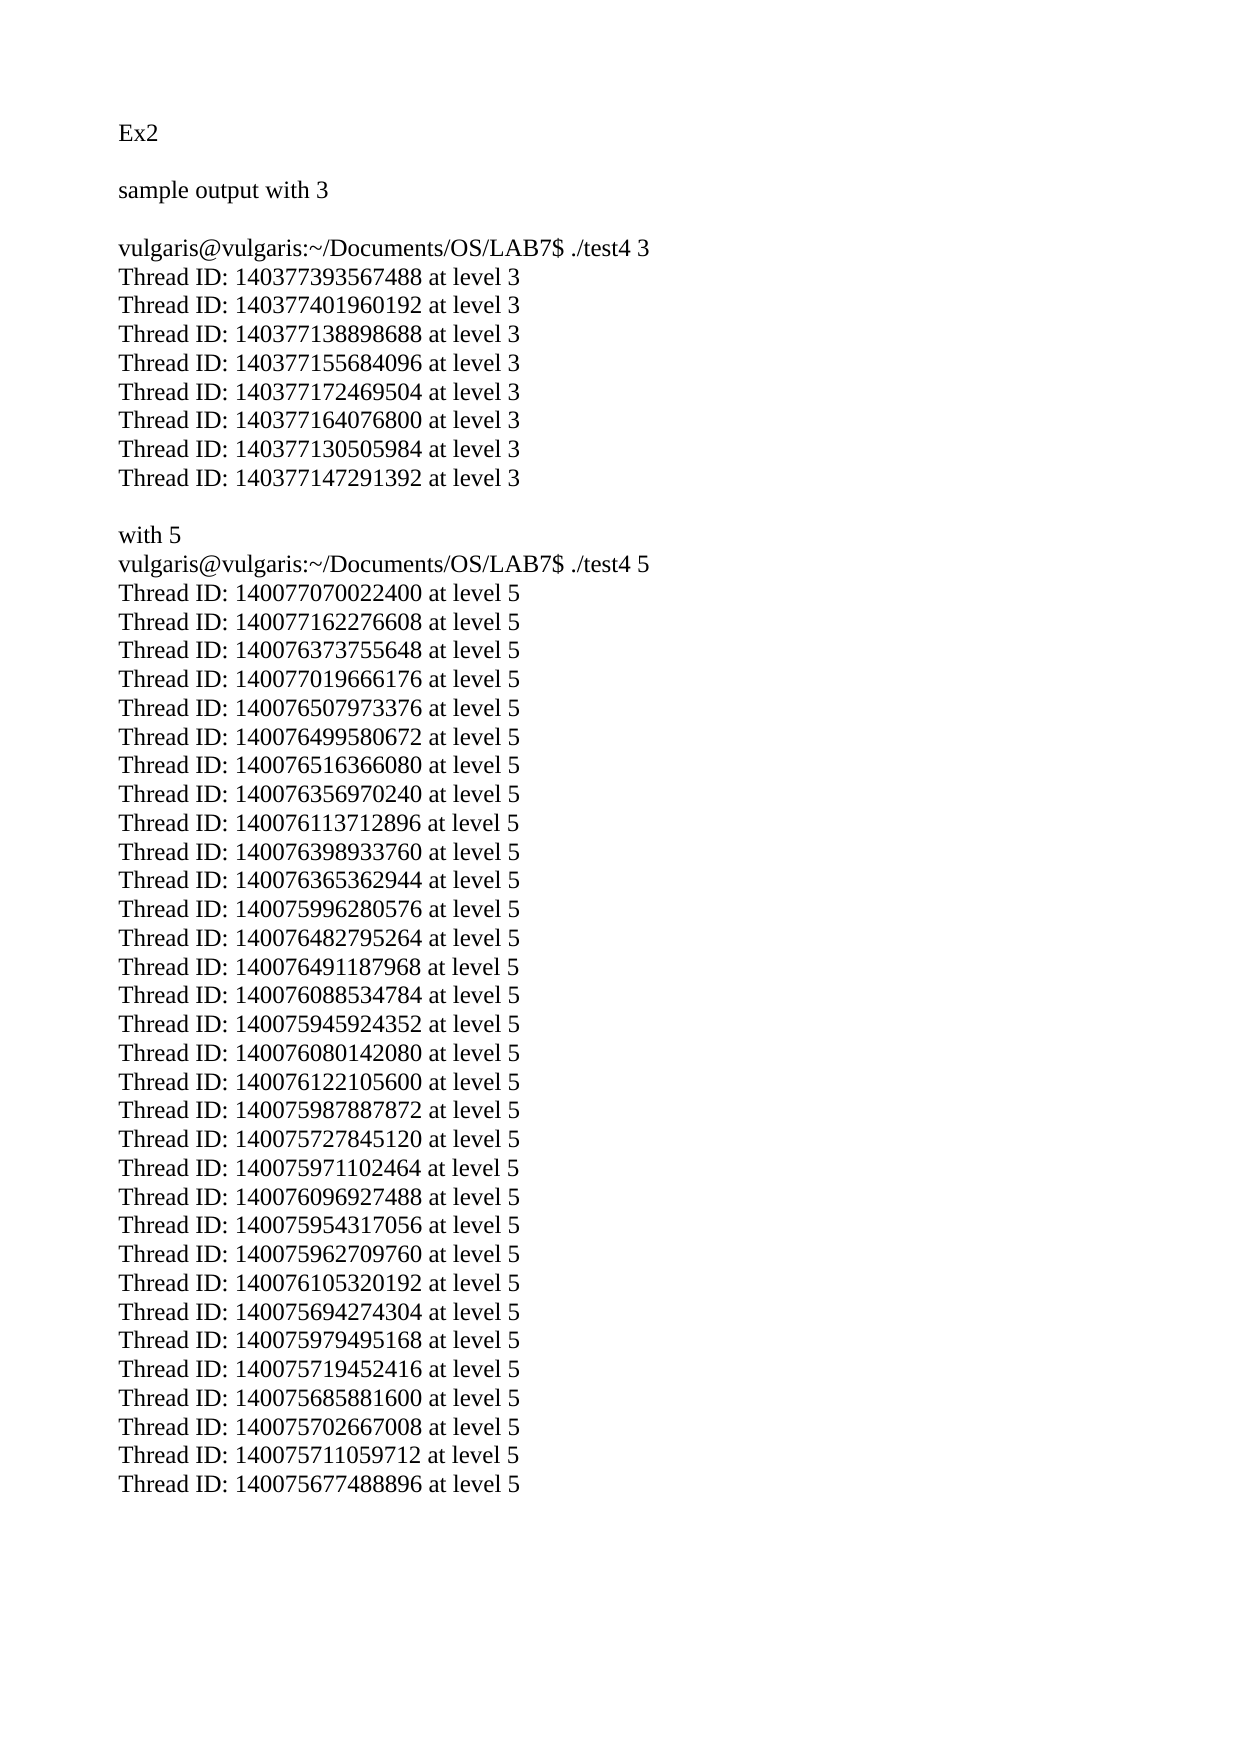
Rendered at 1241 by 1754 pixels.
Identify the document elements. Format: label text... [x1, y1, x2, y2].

text Ex2 [118, 118, 1122, 147]
text Thread ID: 140076088534784 at level 5 [118, 981, 1122, 1009]
text Thread ID: 140377172469504 at level 3 [118, 377, 1122, 406]
text Thread ID: 140075719452416 at level 5 [118, 1354, 1122, 1383]
text Thread ID: 140076122105600 at level 5 [118, 1067, 1122, 1096]
text Thread ID: 140075954317056 at level 5 [118, 1211, 1122, 1239]
text Thread ID: 140077019666176 at level 5 [118, 664, 1122, 693]
text Thread ID: 140076096927488 at level 5 [118, 1182, 1122, 1211]
text Thread ID: 140075979495168 at level 5 [118, 1326, 1122, 1354]
text Thread ID: 140377130505984 at level 3 [118, 434, 1122, 463]
text Thread ID: 140075727845120 at level 5 [118, 1124, 1122, 1153]
text Thread ID: 140076105320192 at level 5 [118, 1268, 1122, 1297]
text sample output with 3 [118, 176, 1122, 204]
text Thread ID: 140075987887872 at level 5 [118, 1096, 1122, 1124]
text Thread ID: 140076482795264 at level 5 [118, 923, 1122, 952]
text Thread ID: 140076499580672 at level 5 [118, 722, 1122, 751]
text Thread ID: 140075996280576 at level 5 [118, 894, 1122, 923]
text Thread ID: 140076356970240 at level 5 [118, 779, 1122, 808]
text Thread ID: 140075702667008 at level 5 [118, 1412, 1122, 1441]
text Thread ID: 140075677488896 at level 5 [118, 1469, 1122, 1498]
text Thread ID: 140075971102464 at level 5 [118, 1153, 1122, 1182]
text Thread ID: 140377155684096 at level 3 [118, 348, 1122, 377]
text Thread ID: 140076516366080 at level 5 [118, 751, 1122, 779]
text vulgaris@vulgaris:~/Documents/OS/LAB7$ ./test4 3 [118, 233, 1122, 262]
text with 5 [118, 521, 1122, 549]
text Thread ID: 140075945924352 at level 5 [118, 1009, 1122, 1038]
text Thread ID: 140377164076800 at level 3 [118, 406, 1122, 434]
text Thread ID: 140076398933760 at level 5 [118, 837, 1122, 866]
text Thread ID: 140075962709760 at level 5 [118, 1239, 1122, 1268]
text Thread ID: 140076507973376 at level 5 [118, 693, 1122, 722]
text vulgaris@vulgaris:~/Documents/OS/LAB7$ ./test4 5 [118, 549, 1122, 578]
text Thread ID: 140075711059712 at level 5 [118, 1441, 1122, 1469]
text Thread ID: 140377393567488 at level 3 [118, 262, 1122, 291]
text Thread ID: 140077070022400 at level 5 [118, 578, 1122, 607]
text Thread ID: 140076491187968 at level 5 [118, 952, 1122, 981]
text Thread ID: 140076113712896 at level 5 [118, 808, 1122, 837]
text Thread ID: 140377138898688 at level 3 [118, 319, 1122, 348]
text Thread ID: 140076365362944 at level 5 [118, 866, 1122, 894]
text Thread ID: 140377147291392 at level 3 [118, 463, 1122, 492]
text Thread ID: 140377401960192 at level 3 [118, 291, 1122, 319]
text Thread ID: 140076373755648 at level 5 [118, 636, 1122, 664]
text Thread ID: 140076080142080 at level 5 [118, 1038, 1122, 1067]
text Thread ID: 140075685881600 at level 5 [118, 1383, 1122, 1412]
text Thread ID: 140077162276608 at level 5 [118, 607, 1122, 636]
text Thread ID: 140075694274304 at level 5 [118, 1297, 1122, 1326]
